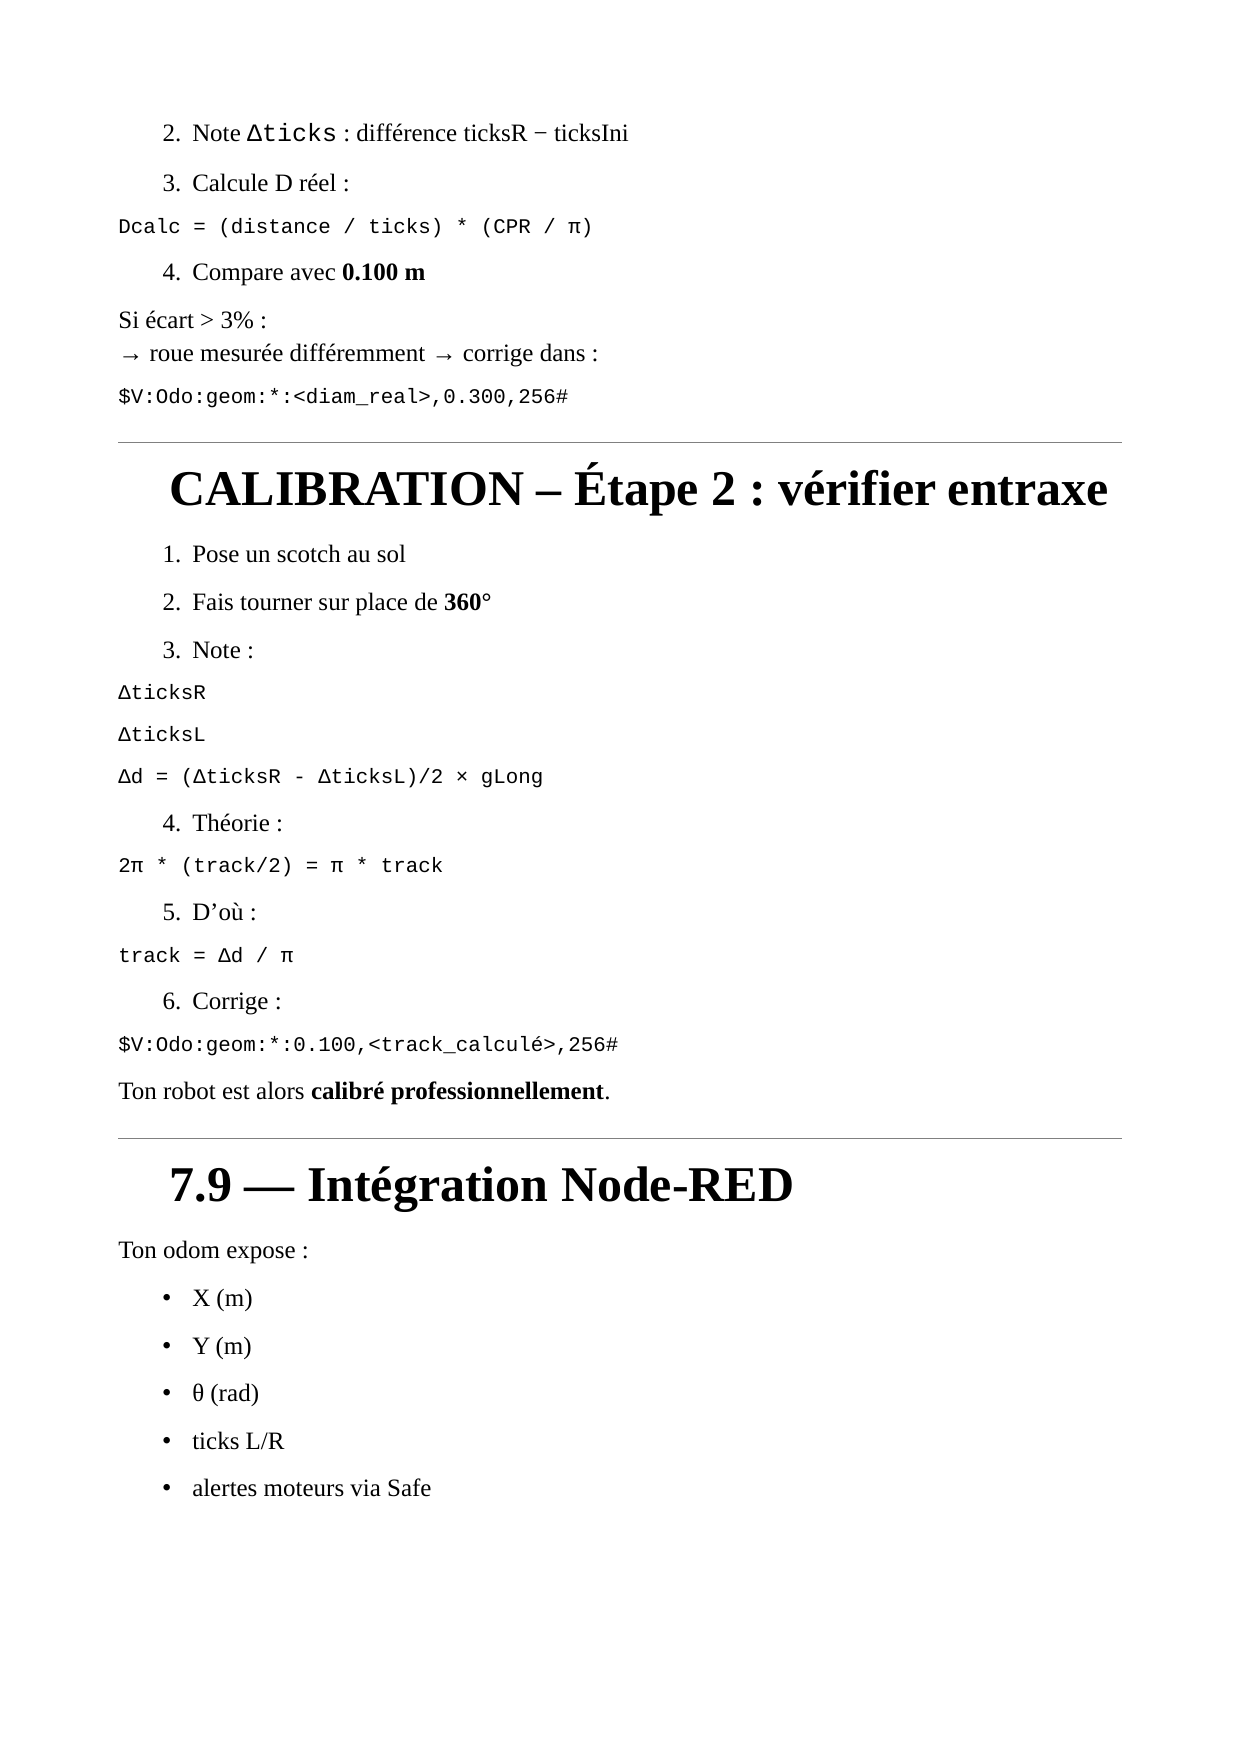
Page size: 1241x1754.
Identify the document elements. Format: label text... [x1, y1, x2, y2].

list alertes moteurs via Safe [162, 1473, 1122, 1502]
text $V:Odo:geom:*:0.100,<track_calculé>,256# [118, 1034, 1122, 1058]
list D’où : [162, 897, 1122, 926]
subtitle 📡 7.9 — Intégration Node-RED [118, 1155, 1122, 1212]
list Note : [162, 635, 1122, 663]
list Calcule D réel : [162, 168, 1122, 197]
text Ton robot est alors calibré professionnellement. [118, 1076, 1122, 1104]
list Compare avec 0.100 m [162, 257, 1122, 286]
list Théorie : [162, 808, 1122, 836]
list Pose un scotch au sol [162, 539, 1122, 568]
list Corrige : [162, 986, 1122, 1015]
text Dcalc = (distance / ticks) * (CPR / π) [118, 216, 1122, 239]
text Δd = (ΔticksR - ΔticksL)/2 × gLong [118, 766, 1122, 789]
list θ (rad) [162, 1378, 1122, 1407]
subtitle 🧪 CALIBRATION – Étape 2 : vérifier entraxe [118, 459, 1122, 516]
text Ton odom expose : [118, 1236, 1122, 1264]
text 2π * (track/2) = π * track [118, 855, 1122, 879]
list ticks L/R [162, 1426, 1122, 1455]
list Note Δticks : différence ticksR − ticksIni [162, 118, 1122, 149]
text track = Δd / π [118, 945, 1122, 968]
list X (m) [162, 1283, 1122, 1312]
text $V:Odo:geom:*:<diam_real>,0.300,256# [118, 386, 1122, 409]
text ΔticksL [118, 724, 1122, 748]
text Si écart > 3% : → roue mesurée différemment → corrige dans : [118, 305, 1122, 367]
list Y (m) [162, 1331, 1122, 1359]
list Fais tourner sur place de 360° [162, 587, 1122, 616]
text ΔticksR [118, 682, 1122, 706]
